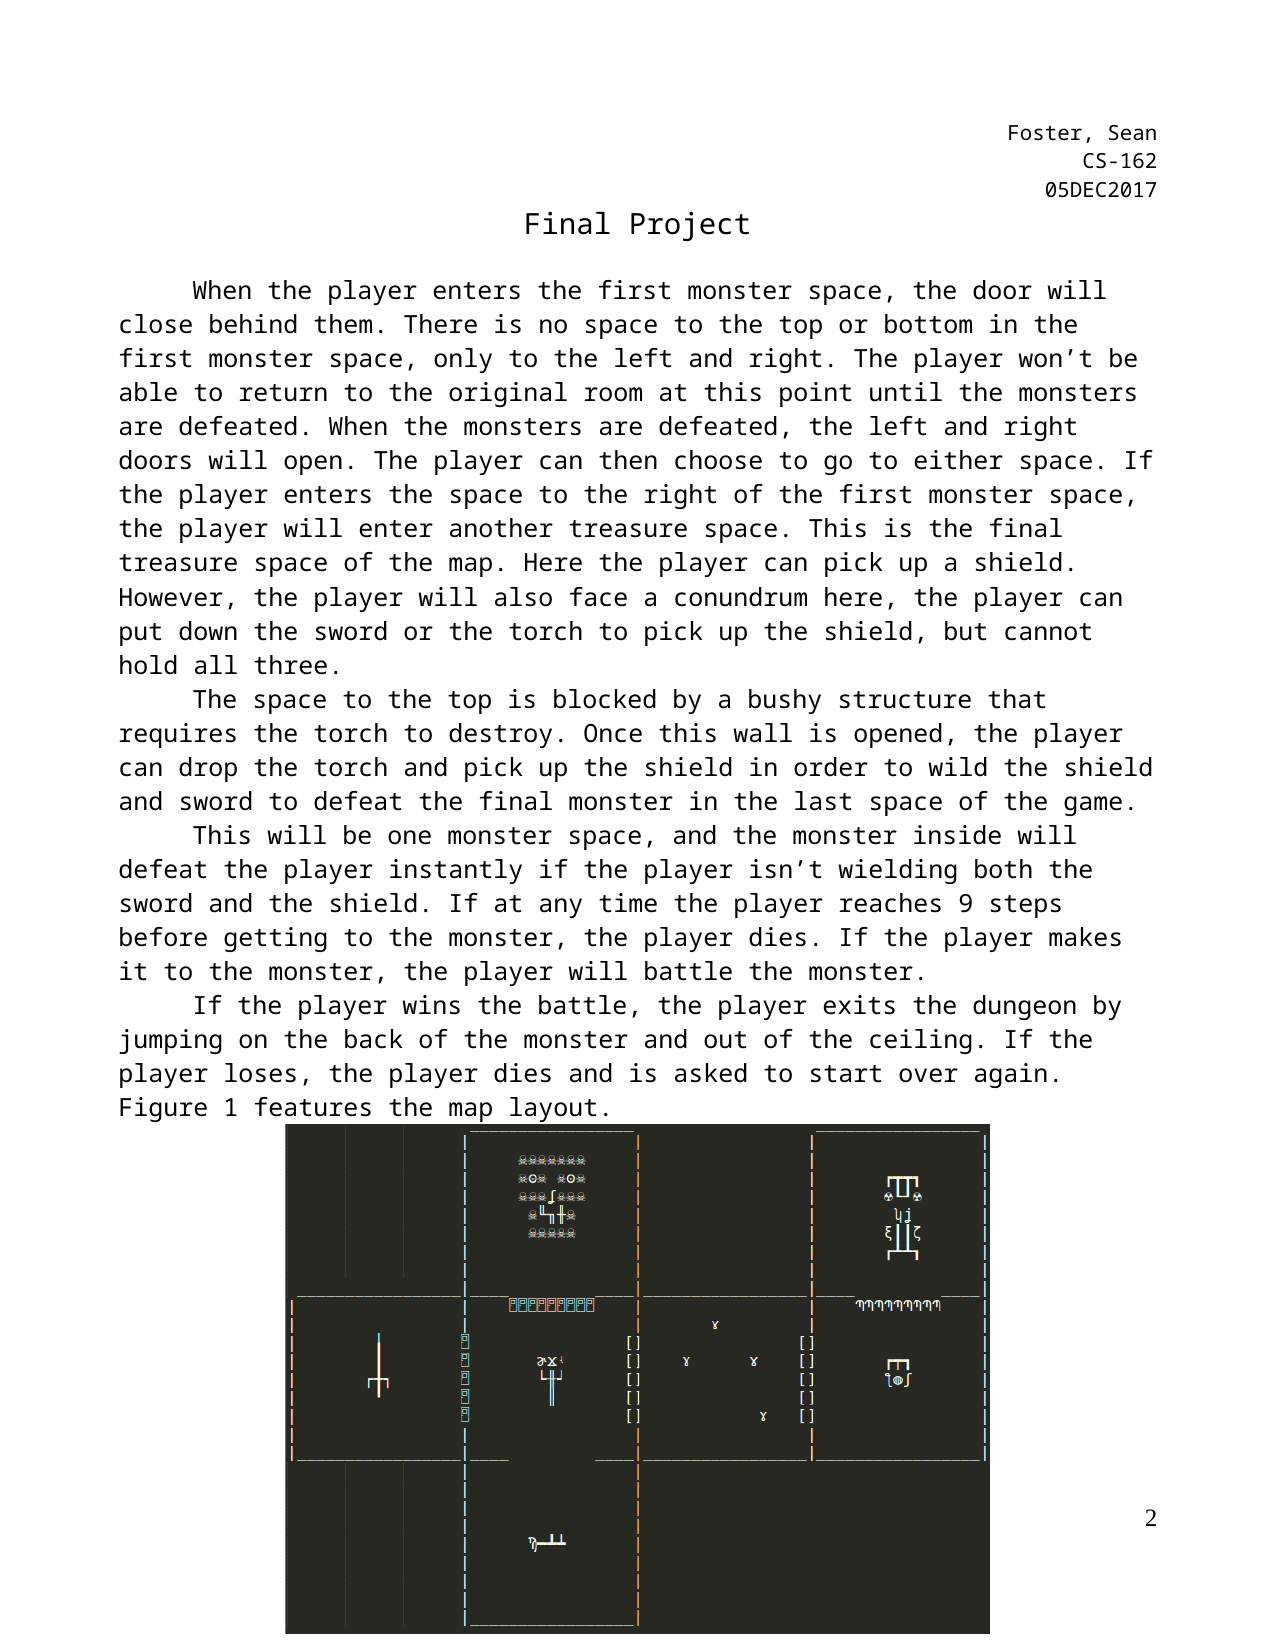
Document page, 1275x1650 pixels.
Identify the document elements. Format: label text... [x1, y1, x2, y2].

text The space to the top is blocked by a bushy structure that requires the torch to destroy. Once this wall is opened, the player can drop the torch and pick up the shield in order to wild the shield and sword to defeat the final monster in the last space of the game. [118, 681, 1157, 818]
picture [285, 1124, 990, 1634]
text This will be one monster space, and the monster inside will defeat the player instantly if the player isn’t wielding both the sword and the shield. If at any time the player reaches 9 steps before getting to the monster, the player dies. If the player makes it to the monster, the player will battle the monster. [118, 818, 1157, 988]
text When the player enters the first monster space, the door will close behind them. There is no space to the top or bottom in the first monster space, only to the left and right. The player won’t be able to return to the original room at this point until the monsters are defeated. When the monsters are defeated, the left and right doors will open. The player can then choose to go to either space. If the player enters the space to the right of the first monster space, the player will enter another treasure space. This is the final treasure space of the map. Here the player can pick up a shield. However, the player will also face a conundrum here, the player can put down the sword or the torch to pick up the shield, but cannot hold all three. [118, 273, 1157, 681]
text If the player wins the battle, the player exits the dungeon by jumping on the back of the monster and out of the ceiling. If the player loses, the player dies and is asked to start over again. Figure 1 features the map layout. [118, 988, 1157, 1124]
